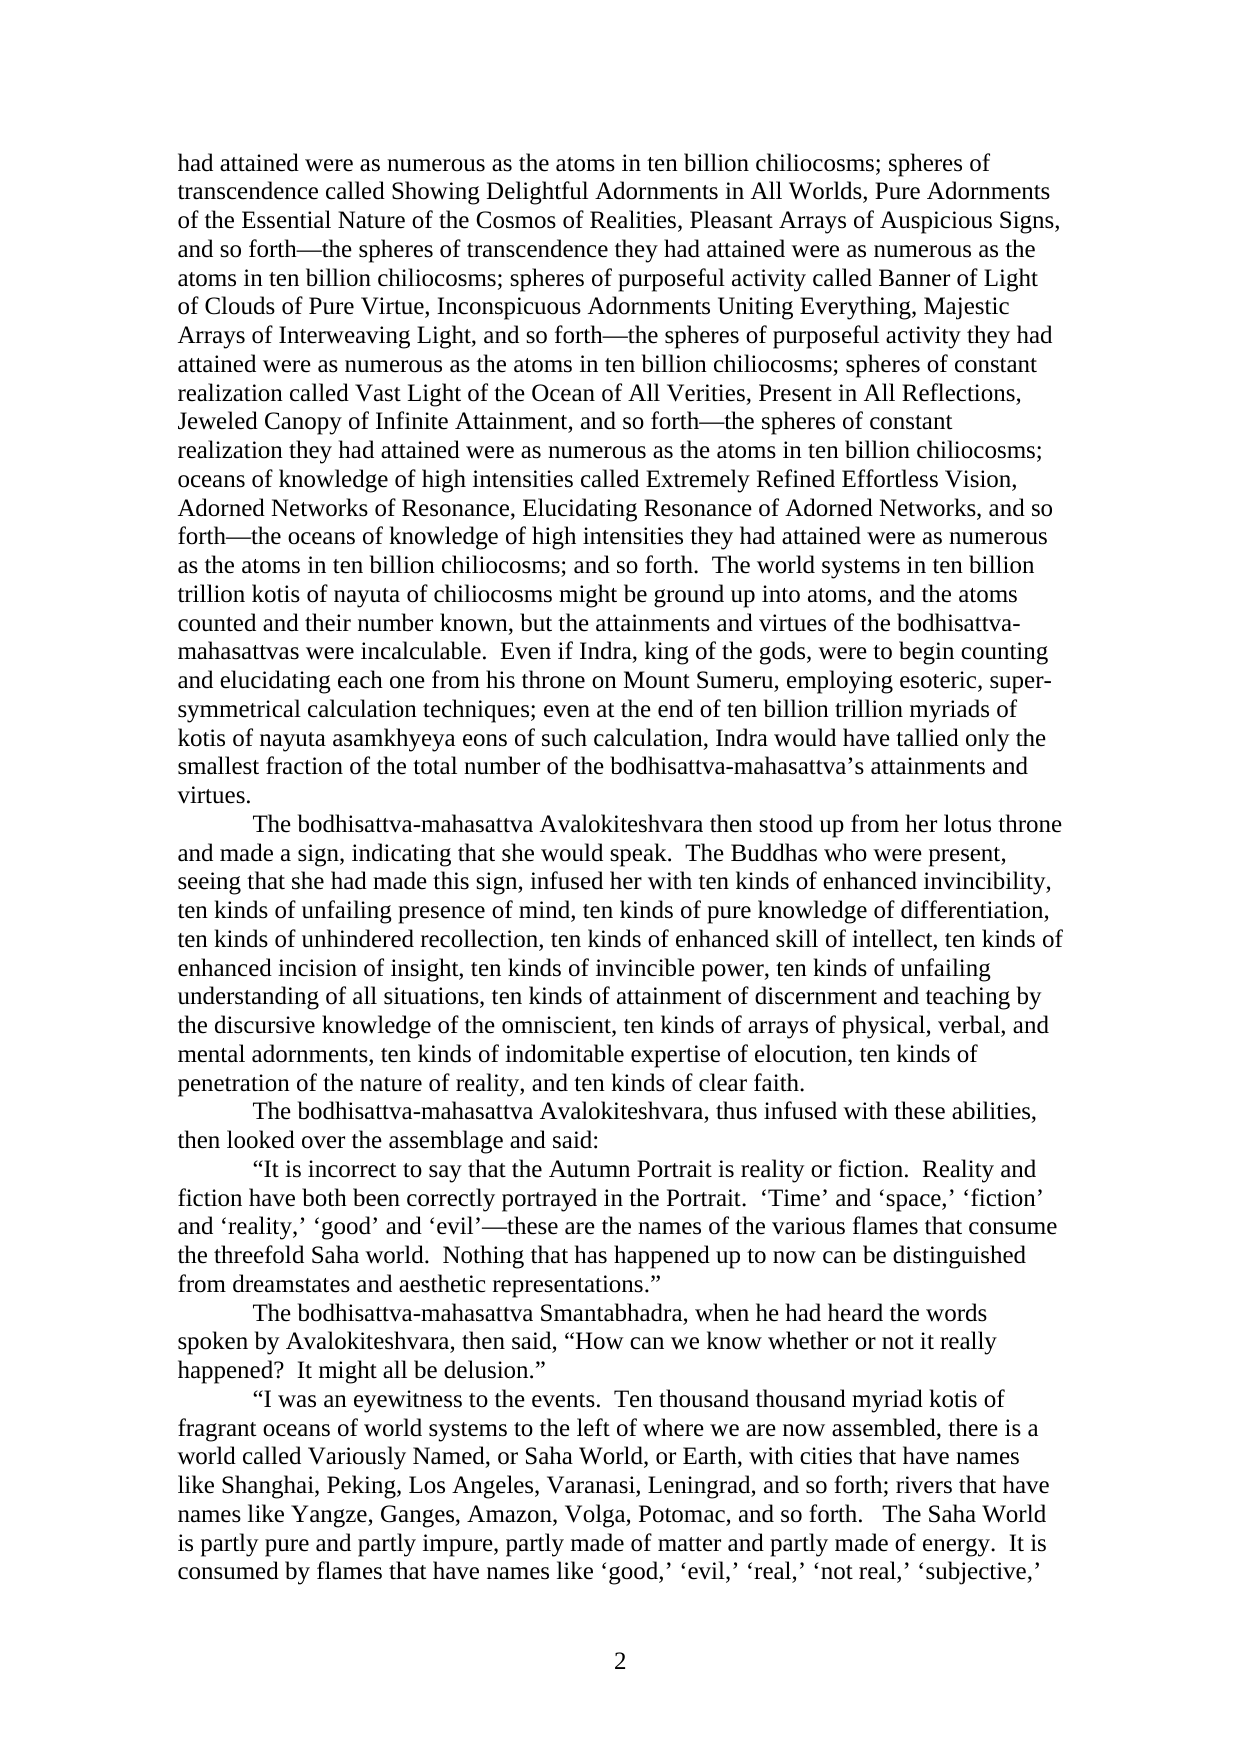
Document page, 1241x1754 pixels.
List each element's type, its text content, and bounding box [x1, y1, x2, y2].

text The bodhisattva-mahasattva Smantabhadra, when he had heard the words spoken by Avalokiteshvara, then said, “How can we know whether or not it really happened? It might all be delusion.” [177, 1298, 1063, 1384]
text The bodhisattva-mahasattva Avalokiteshvara then stood up from her lotus throne and made a sign, indicating that she would speak. The Buddhas who were present, seeing that she had made this sign, infused her with ten kinds of enhanced invincibility, ten kinds of unfailing presence of mind, ten kinds of pure knowledge of differentiation, ten kinds of unhindered recollection, ten kinds of enhanced skill of intellect, ten kinds of enhanced incision of insight, ten kinds of invincible power, ten kinds of unfailing understanding of all situations, ten kinds of attainment of discernment and teaching by the discursive knowledge of the omniscient, ten kinds of arrays of physical, verbal, and mental adornments, ten kinds of indomitable expertise of elocution, ten kinds of penetration of the nature of reality, and ten kinds of clear faith. [177, 809, 1063, 1096]
text The bodhisattva-mahasattva Avalokiteshvara, thus infused with these abilities, then looked over the assemblage and said: [177, 1096, 1063, 1154]
text “It is incorrect to say that the Autumn Portrait is reality or fiction. Reality and fiction have both been correctly portrayed in the Portrait. ‘Time’ and ‘space,’ ‘fiction’ and ‘reality,’ ‘good’ and ‘evil’—these are the names of the various flames that consume the threefold Saha world. Nothing that has happened up to now can be distinguished from dreamstates and aesthetic representations.” [177, 1154, 1063, 1298]
text had attained were as numerous as the atoms in ten billion chiliocosms; spheres of transcendence called Showing Delightful Adornments in All Worlds, Pure Adornments of the Essential Nature of the Cosmos of Realities, Pleasant Arrays of Auspicious Signs, and so forth—the spheres of transcendence they had attained were as numerous as the atoms in ten billion chiliocosms; spheres of purposeful activity called Banner of Light of Clouds of Pure Virtue, Inconspicuous Adornments Uniting Everything, Majestic Arrays of Interweaving Light, and so forth—the spheres of purposeful activity they had attained were as numerous as the atoms in ten billion chiliocosms; spheres of constant realization called Vast Light of the Ocean of All Verities, Present in All Reflections, Jeweled Canopy of Infinite Attainment, and so forth—the spheres of constant realization they had attained were as numerous as the atoms in ten billion chiliocosms; oceans of knowledge of high intensities called Extremely Refined Effortless Vision, Adorned Networks of Resonance, Elucidating Resonance of Adorned Networks, and so forth—the oceans of knowledge of high intensities they had attained were as numerous as the atoms in ten billion chiliocosms; and so forth. The world systems in ten billion trillion kotis of nayuta of chiliocosms might be ground up into atoms, and the atoms counted and their number known, but the attainments and virtues of the bodhisattva-mahasattvas were incalculable. Even if Indra, king of the gods, were to begin counting and elucidating each one from his throne on Mount Sumeru, employing esoteric, super-symmetrical calculation techniques; even at the end of ten billion trillion myriads of kotis of nayuta asamkhyeya eons of such calculation, Indra would have tallied only the smallest fraction of the total number of the bodhisattva-mahasattva’s attainments and virtues. [177, 148, 1063, 809]
text “I was an eyewitness to the events. Ten thousand thousand myriad kotis of fragrant oceans of world systems to the left of where we are now assembled, there is a world called Variously Named, or Saha World, or Earth, with cities that have names like Shanghai, Peking, Los Angeles, Varanasi, Leningrad, and so forth; rivers that have names like Yangze, Ganges, Amazon, Volga, Potomac, and so forth. The Saha World is partly pure and partly impure, partly made of matter and partly made of energy. It is consumed by flames that have names like ‘good,’ ‘evil,’ ‘real,’ ‘not real,’ ‘subjective,’ [177, 1384, 1063, 1585]
